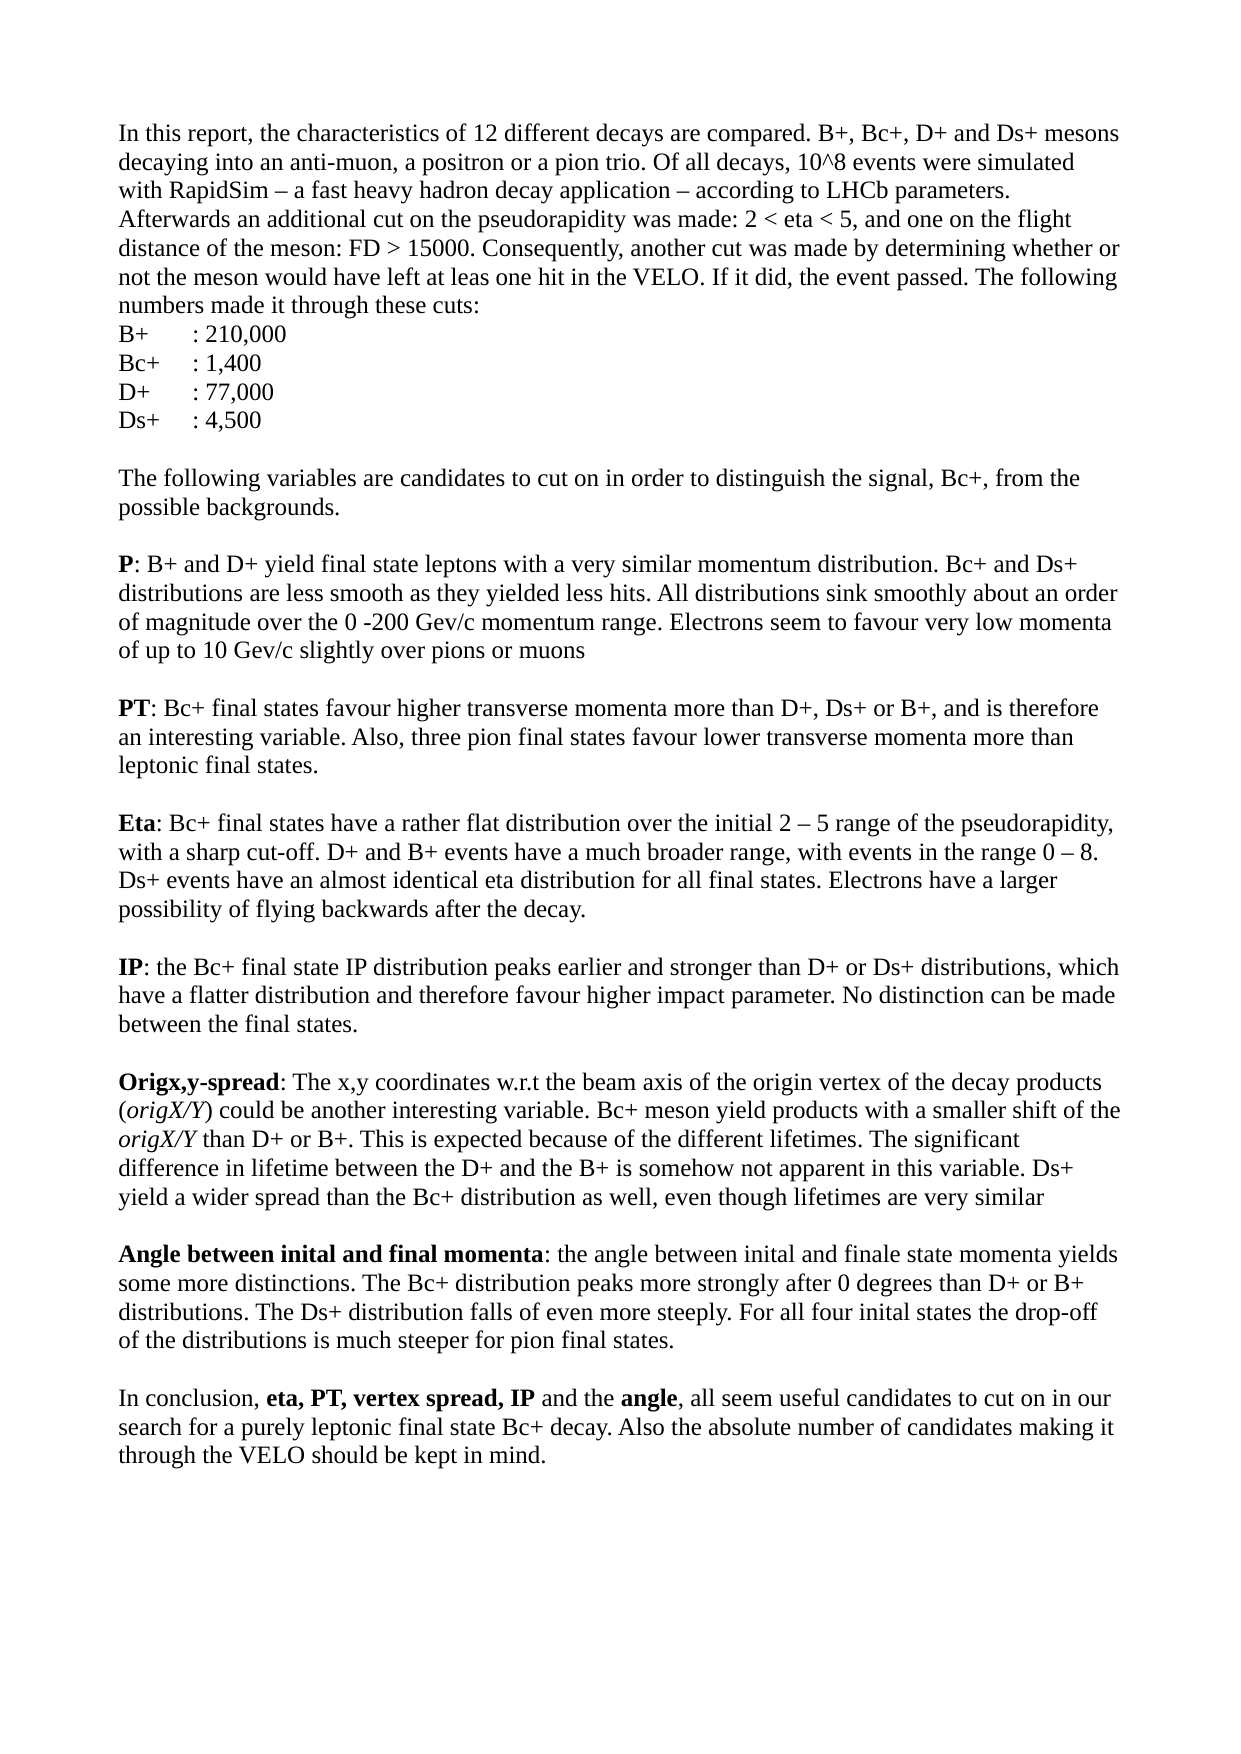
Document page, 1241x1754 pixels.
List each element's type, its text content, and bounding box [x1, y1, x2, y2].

text IP: the Bc+ final state IP distribution peaks earlier and stronger than D+ or Ds+ distributions, which have a flatter distribution and therefore favour higher impact parameter. No distinction can be made between the final states. [118, 952, 1122, 1038]
text Ds+ : 4,500 [118, 406, 1122, 434]
text The following variables are candidates to cut on in order to distinguish the signal, Bc+, from the possible backgrounds. [118, 463, 1122, 521]
text In this report, the characteristics of 12 different decays are compared. B+, Bc+, D+ and Ds+ mesons decaying into an anti-muon, a positron or a pion trio. Of all decays, 10^8 events were simulated with RapidSim – a fast heavy hadron decay application – according to LHCb parameters. Afterwards an additional cut on the pseudorapidity was made: 2 < eta < 5, and one on the flight distance of the meson: FD > 15000. Consequently, another cut was made by determining whether or not the meson would have left at leas one hit in the VELO. If it did, the event passed. The following numbers made it through these cuts: [118, 118, 1122, 319]
text Bc+ : 1,400 [118, 348, 1122, 377]
text P: B+ and D+ yield final state leptons with a very similar momentum distribution. Bc+ and Ds+ distributions are less smooth as they yielded less hits. All distributions sink smoothly about an order of magnitude over the 0 -200 Gev/c momentum range. Electrons seem to favour very low momenta of up to 10 Gev/c slightly over pions or muons [118, 549, 1122, 664]
text Angle between inital and final momenta: the angle between inital and finale state momenta yields some more distinctions. The Bc+ distribution peaks more strongly after 0 degrees than D+ or B+ distributions. The Ds+ distribution falls of even more steeply. For all four inital states the drop-off of the distributions is much steeper for pion final states. [118, 1239, 1122, 1354]
text Origx,y-spread: The x,y coordinates w.r.t the beam axis of the origin vertex of the decay products (origX/Y) could be another interesting variable. Bc+ meson yield products with a smaller shift of the origX/Y than D+ or B+. This is expected because of the different lifetimes. The significant difference in lifetime between the D+ and the B+ is somehow not apparent in this variable. Ds+ yield a wider spread than the Bc+ distribution as well, even though lifetimes are very similar [118, 1067, 1122, 1211]
text In conclusion, eta, PT, vertex spread, IP and the angle, all seem useful candidates to cut on in our search for a purely leptonic final state Bc+ decay. Also the absolute number of candidates making it through the VELO should be kept in mind. [118, 1383, 1122, 1469]
text B+ : 210,000 [118, 319, 1122, 348]
text PT: Bc+ final states favour higher transverse momenta more than D+, Ds+ or B+, and is therefore an interesting variable. Also, three pion final states favour lower transverse momenta more than leptonic final states. [118, 693, 1122, 779]
text Eta: Bc+ final states have a rather flat distribution over the initial 2 – 5 range of the pseudorapidity, with a sharp cut-off. D+ and B+ events have a much broader range, with events in the range 0 – 8. Ds+ events have an almost identical eta distribution for all final states. Electrons have a larger possibility of flying backwards after the decay. [118, 808, 1122, 923]
text D+ : 77,000 [118, 377, 1122, 406]
